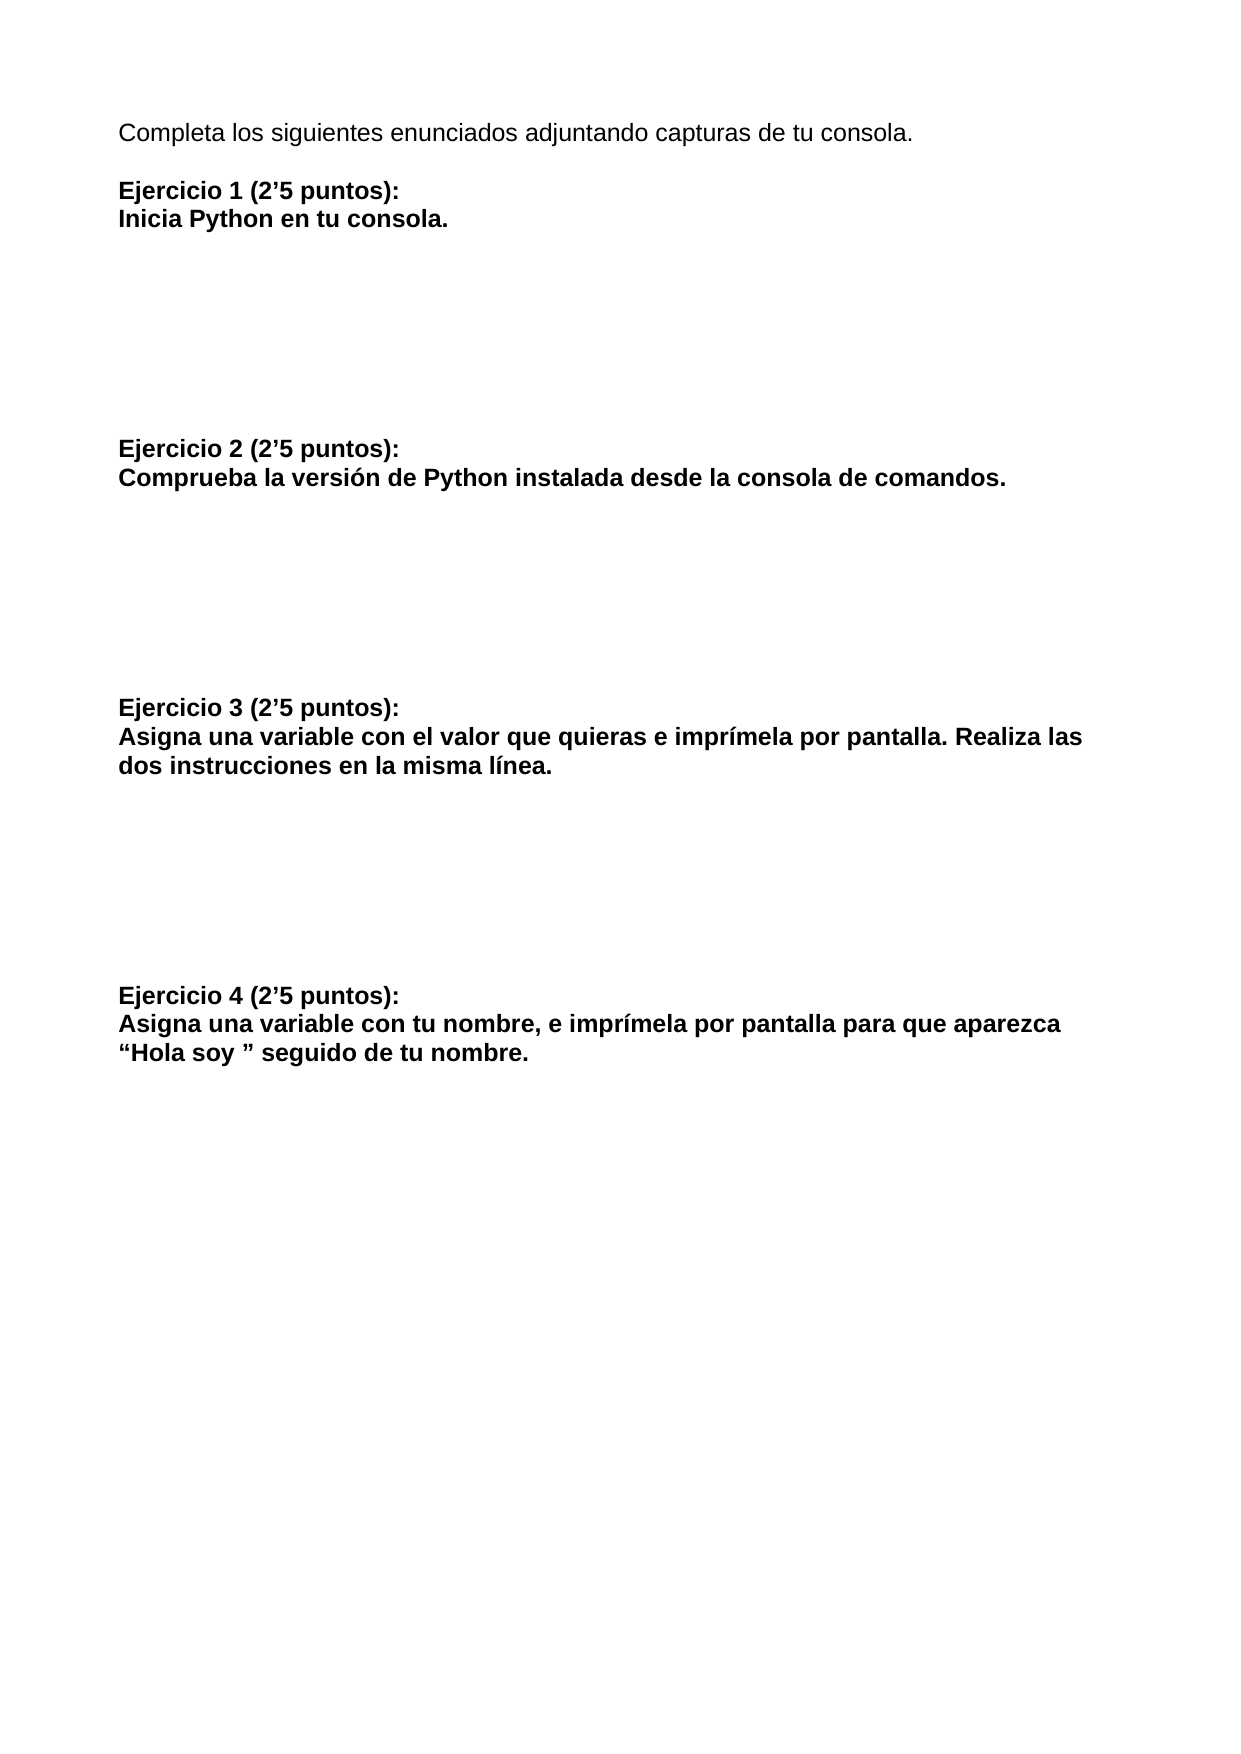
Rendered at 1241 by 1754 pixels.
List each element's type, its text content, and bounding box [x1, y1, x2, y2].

text Ejercicio 3 (2’5 puntos): [118, 693, 1122, 722]
text Ejercicio 2 (2’5 puntos): [118, 434, 1122, 463]
text Comprueba la versión de Python instalada desde la consola de comandos. [118, 463, 1122, 492]
text Completa los siguientes enunciados adjuntando capturas de tu consola. [118, 118, 1122, 147]
text Asigna una variable con tu nombre, e imprímela por pantalla para que aparezca “Hola soy ” seguido de tu nombre. [118, 1009, 1122, 1067]
text Inicia Python en tu consola. [118, 204, 1122, 233]
text Ejercicio 4 (2’5 puntos): [118, 981, 1122, 1009]
text Asigna una variable con el valor que quieras e imprímela por pantalla. Realiza las dos instrucciones en la misma línea. [118, 722, 1122, 779]
text Ejercicio 1 (2’5 puntos): [118, 176, 1122, 204]
